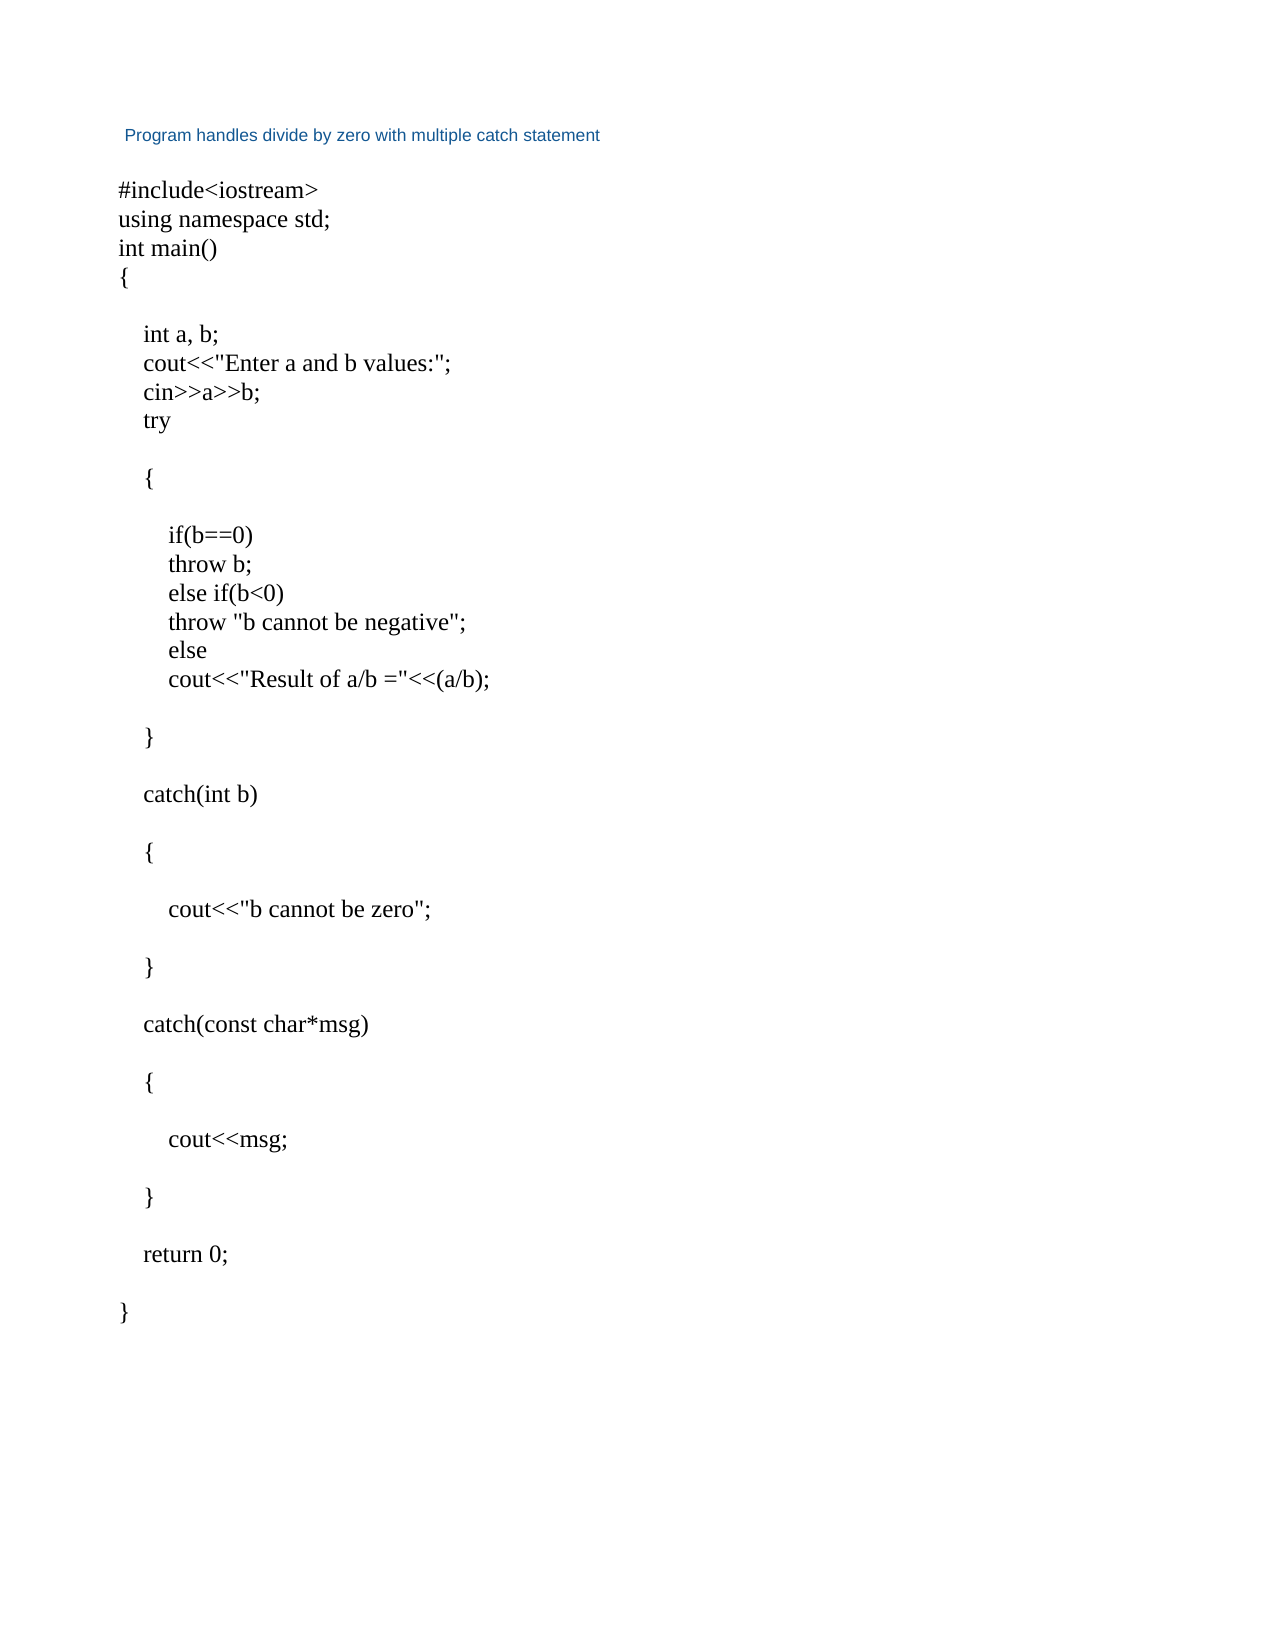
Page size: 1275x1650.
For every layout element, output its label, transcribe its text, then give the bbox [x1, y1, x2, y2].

text } [118, 923, 1157, 981]
text return 0; [118, 1211, 1157, 1268]
text } [118, 1153, 1157, 1211]
text } [118, 693, 1157, 751]
text catch(int b) [118, 751, 1157, 808]
text int a, b; cout<<"Enter a and b values:"; cin>>a>>b; try [118, 291, 1157, 434]
text catch(const char*msg) [118, 981, 1157, 1038]
text } [118, 1268, 1157, 1383]
text #include<iostream> using namespace std; int main() { [118, 176, 1157, 291]
text Program handles divide by zero with multiple catch statement [118, 118, 1157, 147]
text { [118, 1038, 1157, 1096]
text { [118, 434, 1157, 492]
text if(b==0) throw b; else if(b<0) throw "b cannot be negative"; else cout<<"Result of a/b ="<<(a/b); [118, 492, 1157, 693]
text cout<<"b cannot be zero"; [118, 866, 1157, 923]
text { [118, 808, 1157, 866]
text cout<<msg; [118, 1096, 1157, 1153]
